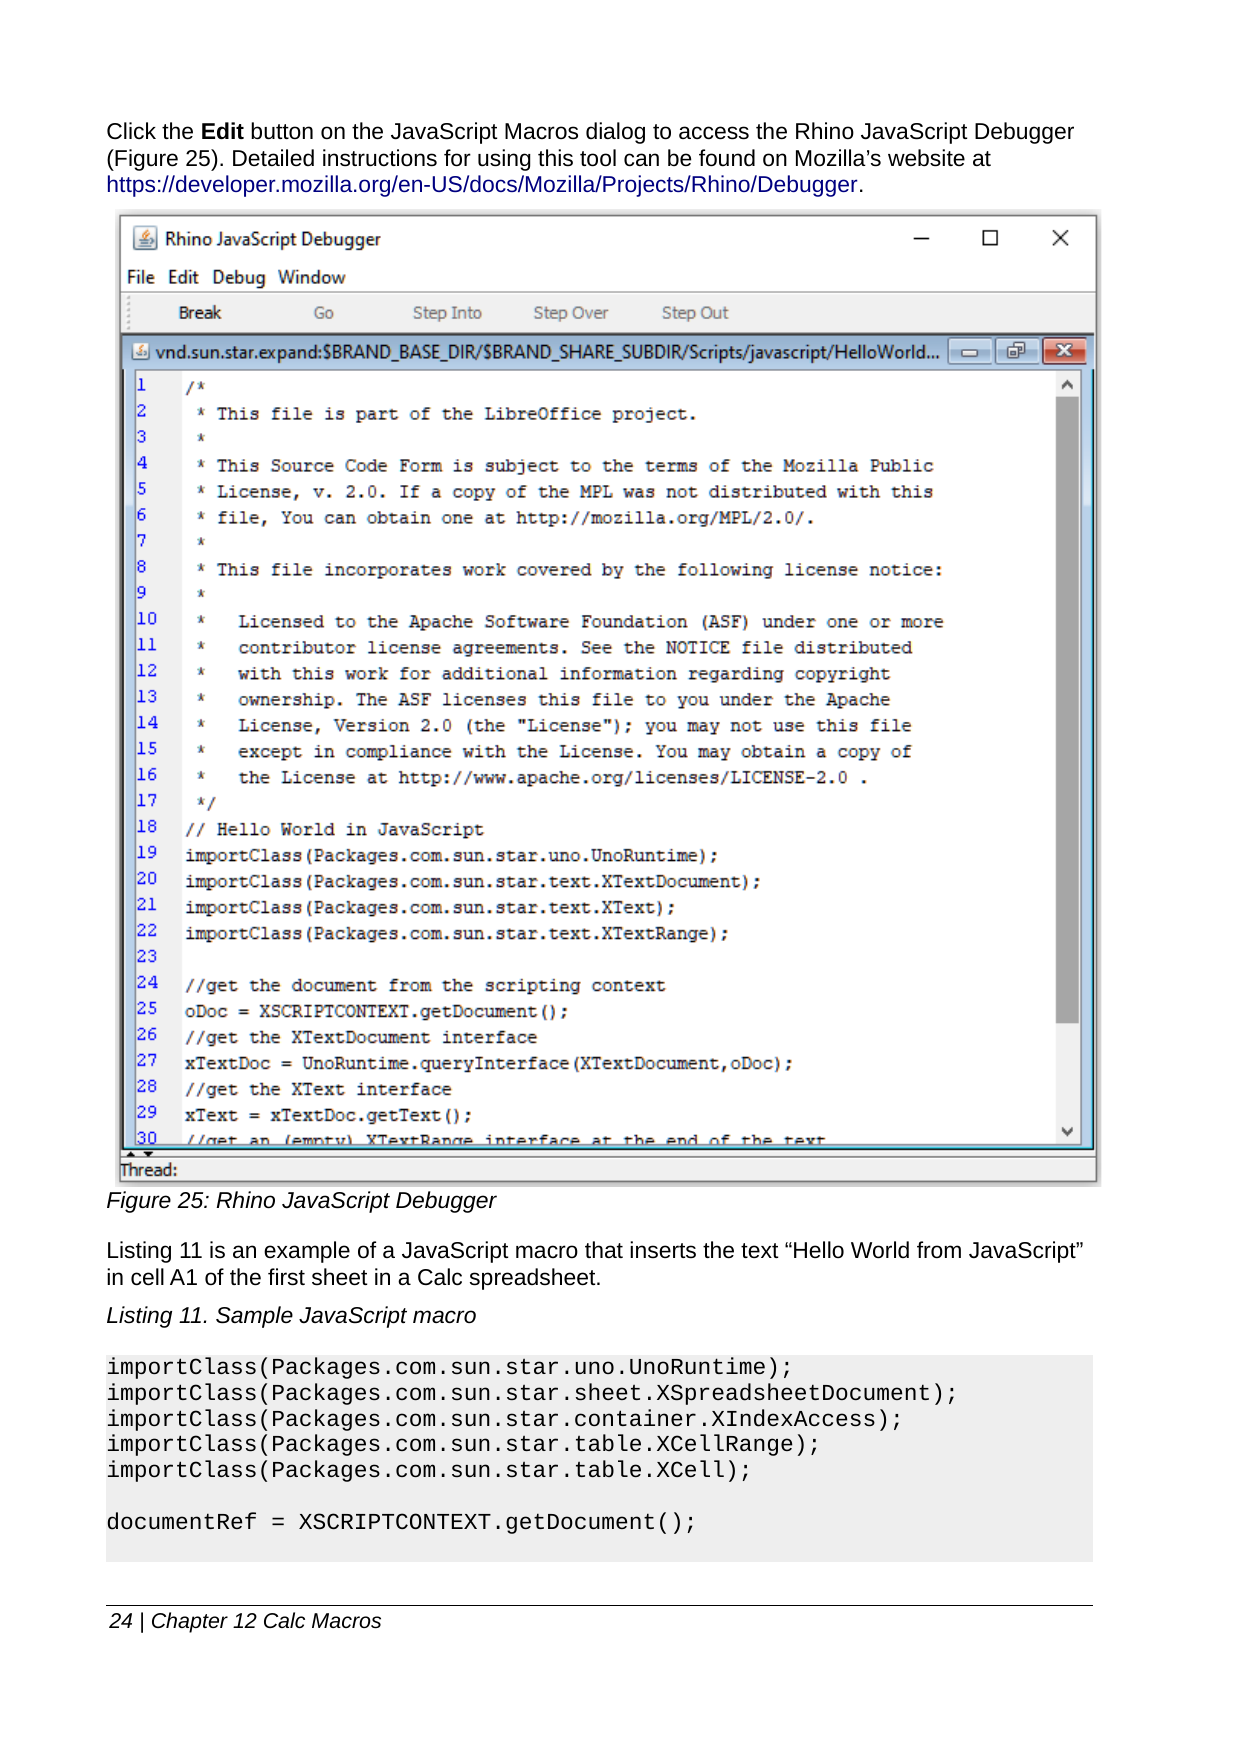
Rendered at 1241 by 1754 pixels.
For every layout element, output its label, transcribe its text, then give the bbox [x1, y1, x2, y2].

text Figure 25: Rhino JavaScript Debugger [106, 210, 1110, 1213]
text Click the Edit button on the JavaScript Macros dialog to access the Rhino JavaScript Debugger (Figure 25). Detailed instructions for using this tool can be found on Mozilla’s website at https://developer.mozilla.org/en-US/docs/Mozilla/Projects/Rhino/Debugger. [106, 118, 1093, 197]
text Listing 11 is an example of a JavaScript macro that inserts the text “Hello World from JavaScript” in cell A1 of the first sheet in a Calc spreadsheet. [106, 1237, 1093, 1290]
text Listing 11. Sample JavaScript macro [106, 1302, 1093, 1329]
picture [115, 209, 1102, 1187]
text importClass(Packages.com.sun.star.uno.UnoRuntime); importClass(Packages.com.sun.star.sheet.XSpreadsheetDocument); importClass(Packages.com.sun.star.container.XIndexAccess); importClass(Packages.com.sun.star.table.XCellRange); importClass(Packages.com.sun.star.table.XCell); documentRef = XSCRIPTCONTEXT.getDocument(); [106, 1355, 1093, 1562]
